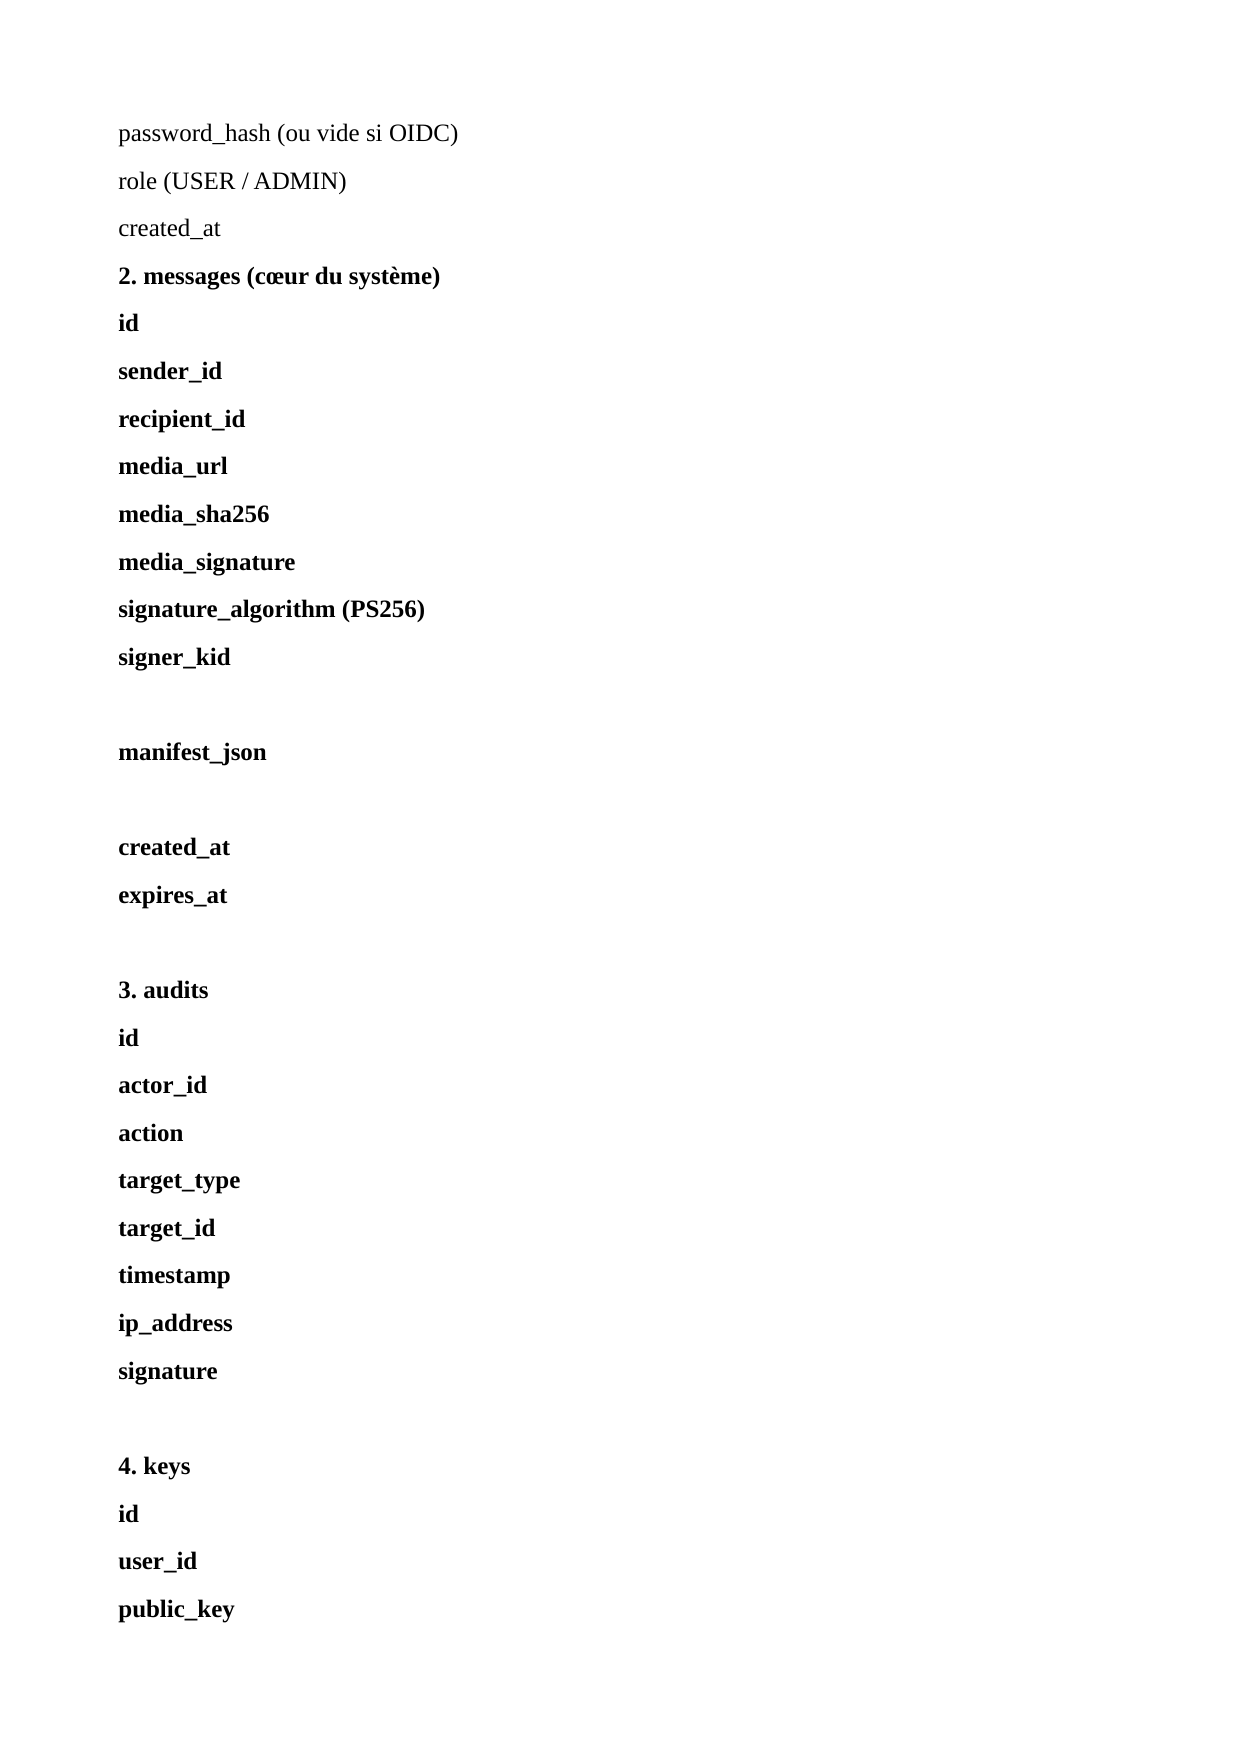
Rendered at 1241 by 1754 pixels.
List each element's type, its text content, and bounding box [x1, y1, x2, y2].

text actor_id [118, 1070, 1122, 1099]
text media_url [118, 451, 1122, 480]
text sender_id [118, 356, 1122, 385]
text created_at [118, 213, 1122, 242]
text manifest_json [118, 737, 1122, 766]
text public_key [118, 1594, 1122, 1623]
text expires_at [118, 880, 1122, 908]
text target_type [118, 1165, 1122, 1194]
text id [118, 308, 1122, 337]
text ip_address [118, 1308, 1122, 1337]
text user_id [118, 1546, 1122, 1575]
text media_signature [118, 547, 1122, 575]
text target_id [118, 1213, 1122, 1242]
text signer_kid [118, 642, 1122, 671]
text 2. messages (cœur du système) [118, 261, 1122, 290]
text signature [118, 1356, 1122, 1384]
text created_at [118, 832, 1122, 861]
text media_sha256 [118, 499, 1122, 528]
text password_hash (ou vide si OIDC) [118, 118, 1122, 147]
text timestamp [118, 1261, 1122, 1289]
text recipient_id [118, 404, 1122, 432]
text role (USER / ADMIN) [118, 166, 1122, 194]
text id [118, 1499, 1122, 1527]
text 3. audits [118, 975, 1122, 1004]
text action [118, 1118, 1122, 1147]
text id [118, 1023, 1122, 1051]
text 4. keys [118, 1451, 1122, 1480]
text signature_algorithm (PS256) [118, 594, 1122, 623]
